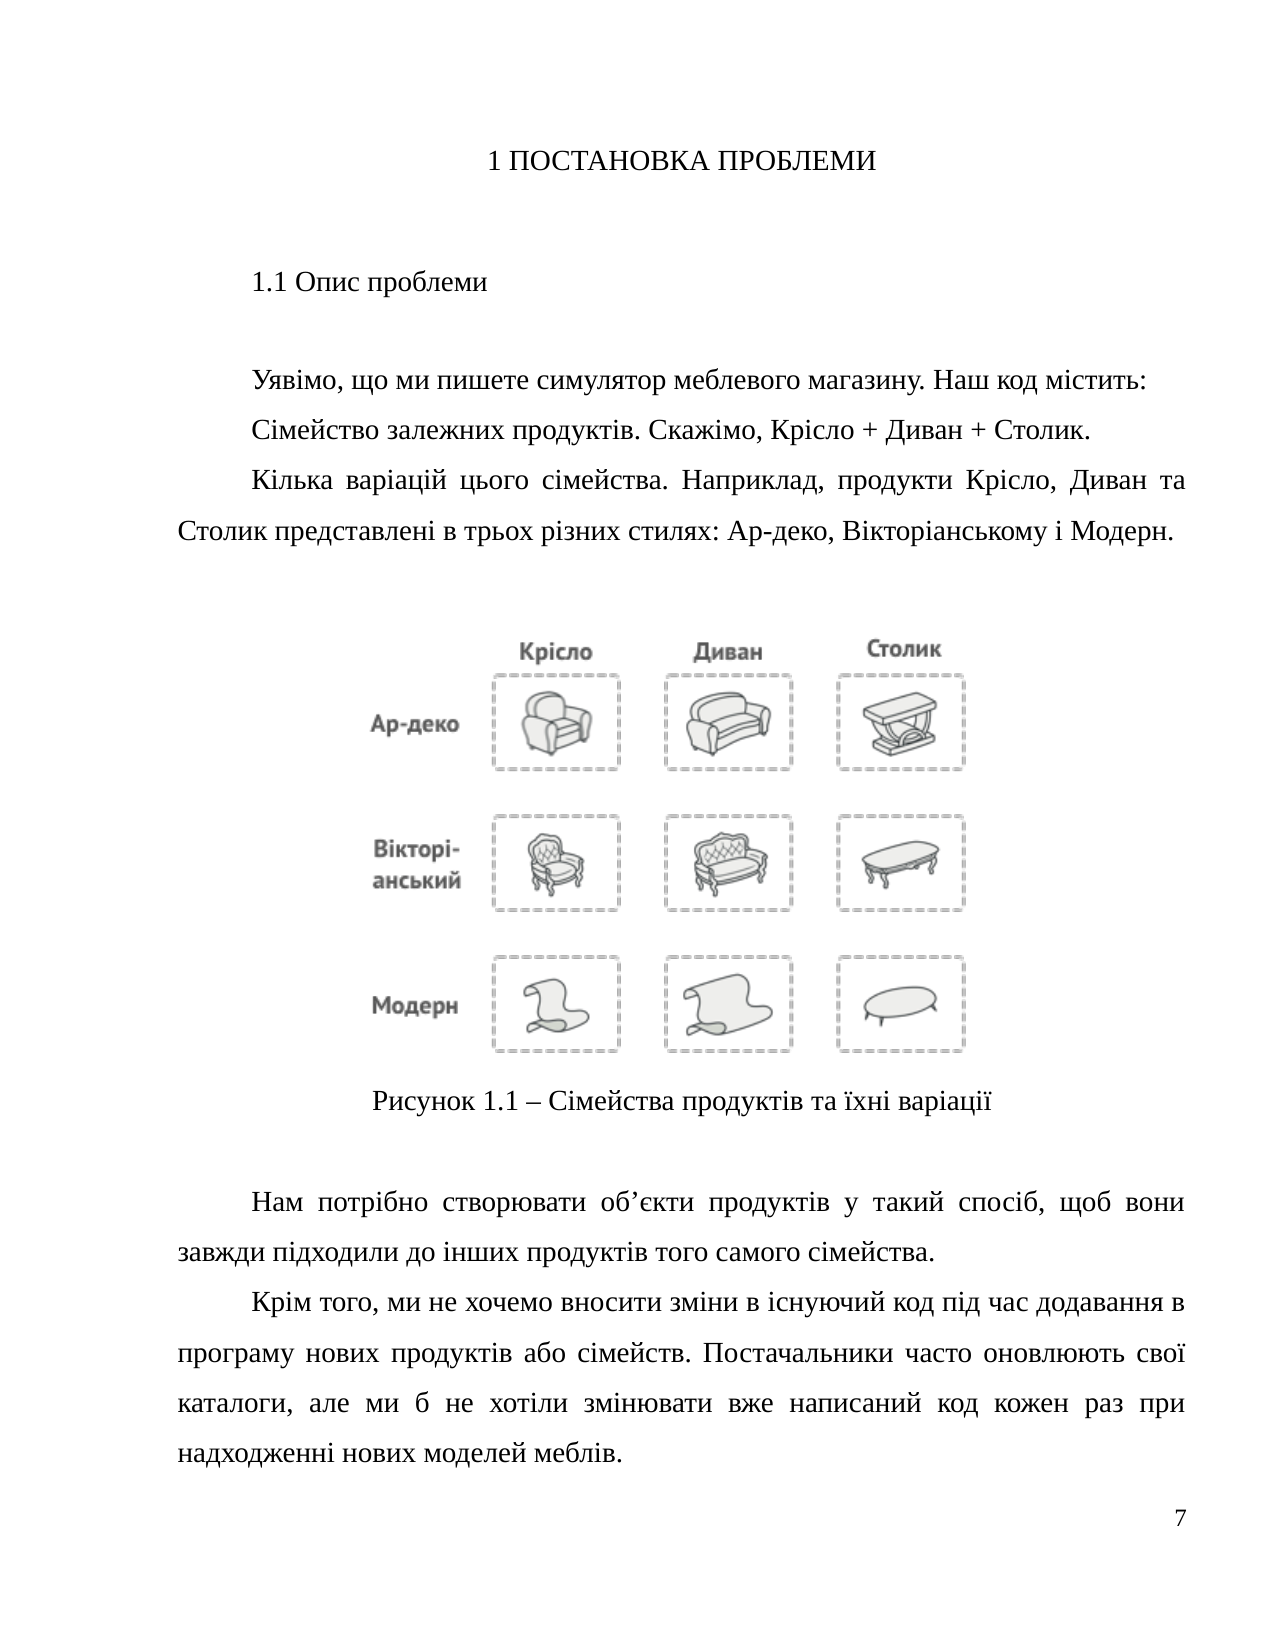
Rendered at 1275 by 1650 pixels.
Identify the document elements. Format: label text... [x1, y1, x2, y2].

picture [353, 613, 1011, 1067]
text Крім того, ми не хочемо вносити зміни в існуючий код під час додавання в програму нових продуктів або сімейств. Постачальники часто оновлюють свої каталоги, але ми б не хотіли змінювати вже написаний код кожен раз при надходженні нових моделей меблів. [177, 1284, 1186, 1469]
subtitle 1 ПОСТАНОВКА ПРОБЛЕМИ [177, 143, 1186, 177]
text Нам потрібно створювати об’єкти продуктів у такий спосіб, щоб вони завжди підходили до інших продуктів того самого сімейства. [177, 1184, 1186, 1268]
subtitle 1.1 Опис проблеми [177, 260, 1186, 299]
text Сімейство залежних продуктів. Скажімо, Крісло + Диван + Столик. [177, 412, 1186, 446]
text Рисунок 1.1 – Сімейства продуктів та їхні варіації [177, 1083, 1186, 1117]
text Кілька варіацій цього сімейства. Наприклад, продукти Крісло, Диван та Столик представлені в трьох різних стилях: Ар-деко, Вікторіанському і Модерн. [177, 462, 1186, 546]
text Уявімо, що ми пишете симулятор меблевого магазину. Наш код містить: [177, 362, 1186, 395]
